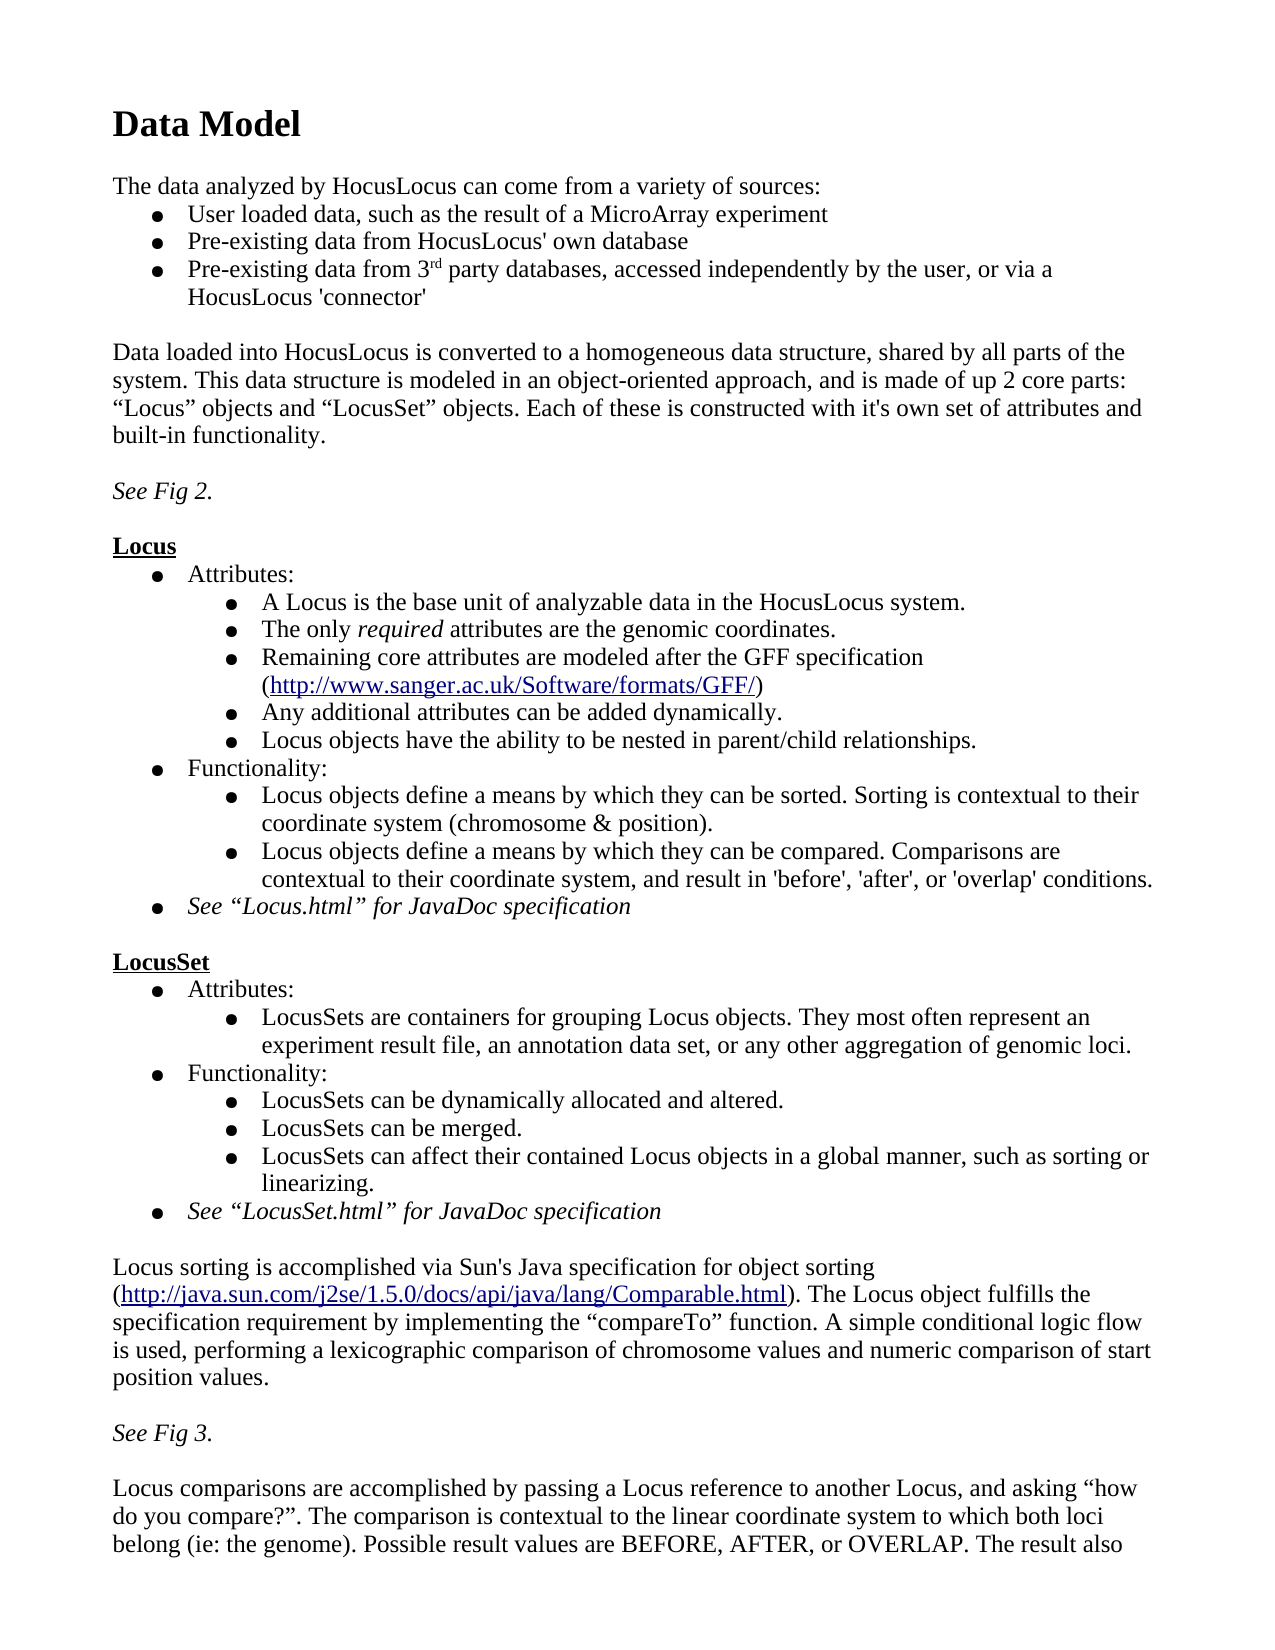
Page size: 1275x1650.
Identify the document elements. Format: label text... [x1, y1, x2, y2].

list A Locus is the base unit of analyzable data in the HocusLocus system. [224, 588, 1162, 615]
list The only required attributes are the genomic coordinates. [224, 615, 1162, 643]
list LocusSets can be merged. [224, 1114, 1162, 1142]
text Locus comparisons are accomplished by passing a Locus reference to another Locus, and asking “how do you compare?”. The comparison is contextual to the linear coordinate system to which both loci belong (ie: the genome). Possible result values are BEFORE, AFTER, or OVERLAP. The result also [112, 1474, 1162, 1557]
text Locus [112, 532, 1162, 560]
list LocusSets can be dynamically allocated and altered. [224, 1086, 1162, 1114]
text LocusSet [112, 948, 1162, 976]
list Locus objects have the ability to be nested in parent/child relationships. [224, 726, 1162, 754]
text See Fig 2. [112, 477, 1162, 504]
list LocusSets can affect their contained Locus objects in a global manner, such as sorting or linearizing. [224, 1142, 1162, 1197]
list See “Locus.html” for JavaDoc specification [150, 892, 1162, 920]
text Data loaded into HocusLocus is converted to a homogeneous data structure, shared by all parts of the system. This data structure is modeled in an object-oriented approach, and is made of up 2 core parts: “Locus” objects and “LocusSet” objects. Each of these is constructed with it's own set of attributes and built-in functionality. [112, 338, 1162, 449]
list LocusSets are containers for grouping Locus objects. They most often represent an experiment result file, an annotation data set, or any other aggregation of genomic loci. [224, 1003, 1162, 1059]
list Remaining core attributes are modeled after the GFF specification (http://www.sanger.ac.uk/Software/formats/GFF/) [224, 643, 1162, 698]
list User loaded data, such as the result of a MicroArray experiment [150, 200, 1162, 227]
text The data analyzed by HocusLocus can come from a variety of sources: [112, 172, 1162, 200]
text Locus sorting is accomplished via Sun's Java specification for object sorting (http://java.sun.com/j2se/1.5.0/docs/api/java/lang/Comparable.html). The Locus object fulfills the specification requirement by implementing the “compareTo” function. A simple conditional logic flow is used, performing a lexicographic comparison of chromosome values and numeric comparison of start position values. [112, 1253, 1162, 1391]
list Pre-existing data from HocusLocus' own database [150, 227, 1162, 255]
text See Fig 3. [112, 1419, 1162, 1447]
list Pre-existing data from 3rd party databases, accessed independently by the user, or via a HocusLocus 'connector' [150, 255, 1162, 311]
list Locus objects define a means by which they can be sorted. Sorting is contextual to their coordinate system (chromosome & position). [224, 782, 1162, 837]
list Any additional attributes can be added dynamically. [224, 698, 1162, 726]
list Attributes: [150, 976, 1162, 1003]
list Locus objects define a means by which they can be compared. Comparisons are contextual to their coordinate system, and result in 'before', 'after', or 'overlap' conditions. [224, 837, 1162, 892]
list Attributes: [150, 560, 1162, 588]
list See “LocusSet.html” for JavaDoc specification [150, 1197, 1162, 1225]
list Functionality: [150, 1059, 1162, 1086]
text Data Model [112, 103, 1162, 144]
list Functionality: [150, 754, 1162, 782]
